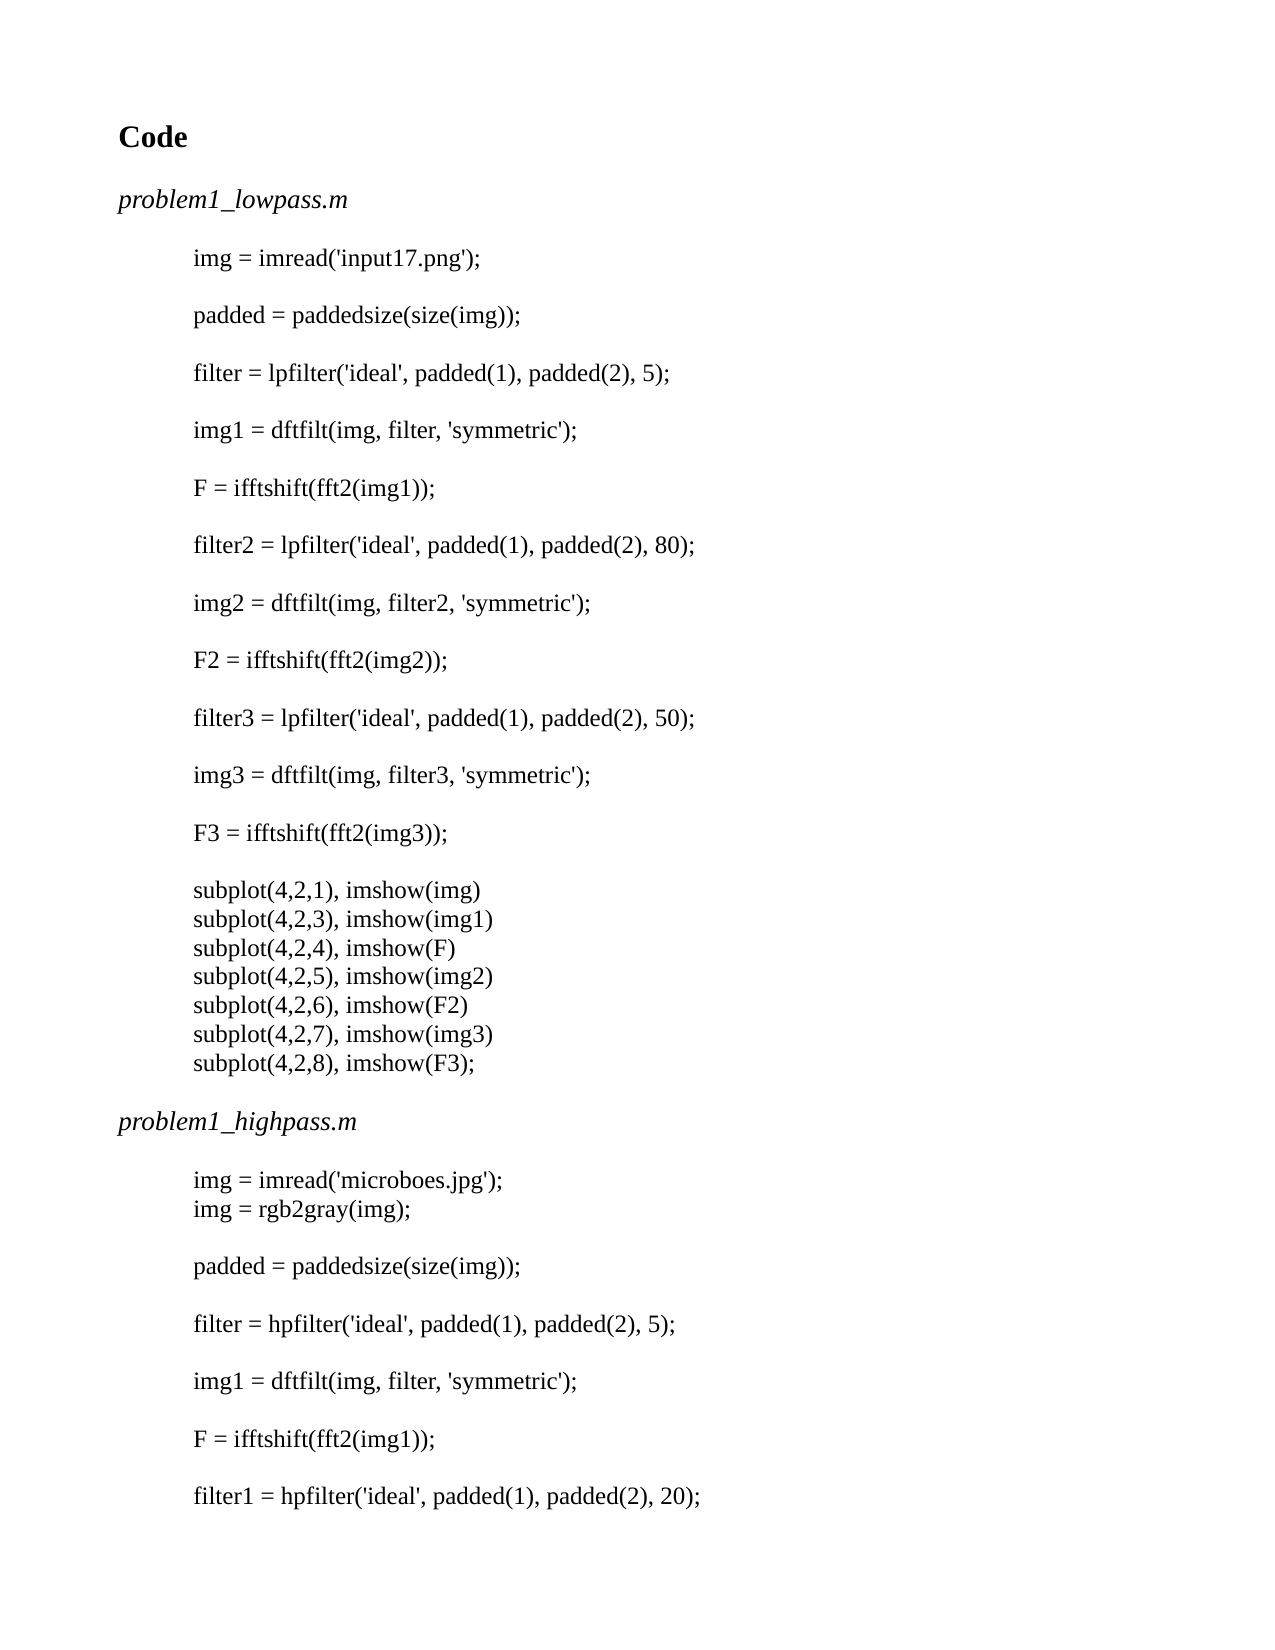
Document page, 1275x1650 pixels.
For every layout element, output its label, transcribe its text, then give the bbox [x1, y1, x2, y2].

text F3 = ifftshift(fft2(img3)); [118, 818, 1157, 846]
text padded = paddedsize(size(img)); [118, 300, 1157, 329]
text img3 = dftfilt(img, filter3, 'symmetric'); [118, 760, 1157, 789]
text problem1_lowpass.m [118, 183, 1157, 214]
text subplot(4,2,1), imshow(img) [118, 875, 1157, 904]
text filter = lpfilter('ideal', padded(1), padded(2), 5); [118, 358, 1157, 386]
text img1 = dftfilt(img, filter, 'symmetric'); [118, 1366, 1157, 1395]
text subplot(4,2,4), imshow(F) [118, 933, 1157, 961]
text filter1 = hpfilter('ideal', padded(1), padded(2), 20); [118, 1481, 1157, 1510]
text problem1_highpass.m [118, 1105, 1157, 1136]
text subplot(4,2,5), imshow(img2) [118, 961, 1157, 990]
text img = imread('microboes.jpg'); [118, 1165, 1157, 1194]
text filter = hpfilter('ideal', padded(1), padded(2), 5); [118, 1309, 1157, 1338]
text img = imread('input17.png'); [118, 243, 1157, 271]
text padded = paddedsize(size(img)); [118, 1251, 1157, 1280]
text filter2 = lpfilter('ideal', padded(1), padded(2), 80); [118, 530, 1157, 559]
text F = ifftshift(fft2(img1)); [118, 1424, 1157, 1453]
text filter3 = lpfilter('ideal', padded(1), padded(2), 50); [118, 703, 1157, 731]
text subplot(4,2,7), imshow(img3) [118, 1019, 1157, 1048]
text subplot(4,2,8), imshow(F3); [118, 1048, 1157, 1076]
text F = ifftshift(fft2(img1)); [118, 473, 1157, 501]
text subplot(4,2,6), imshow(F2) [118, 990, 1157, 1019]
text img1 = dftfilt(img, filter, 'symmetric'); [118, 415, 1157, 444]
text subplot(4,2,3), imshow(img1) [118, 904, 1157, 933]
text F2 = ifftshift(fft2(img2)); [118, 645, 1157, 674]
text img2 = dftfilt(img, filter2, 'symmetric'); [118, 588, 1157, 616]
text img = rgb2gray(img); [118, 1194, 1157, 1223]
text Code [118, 118, 1157, 154]
